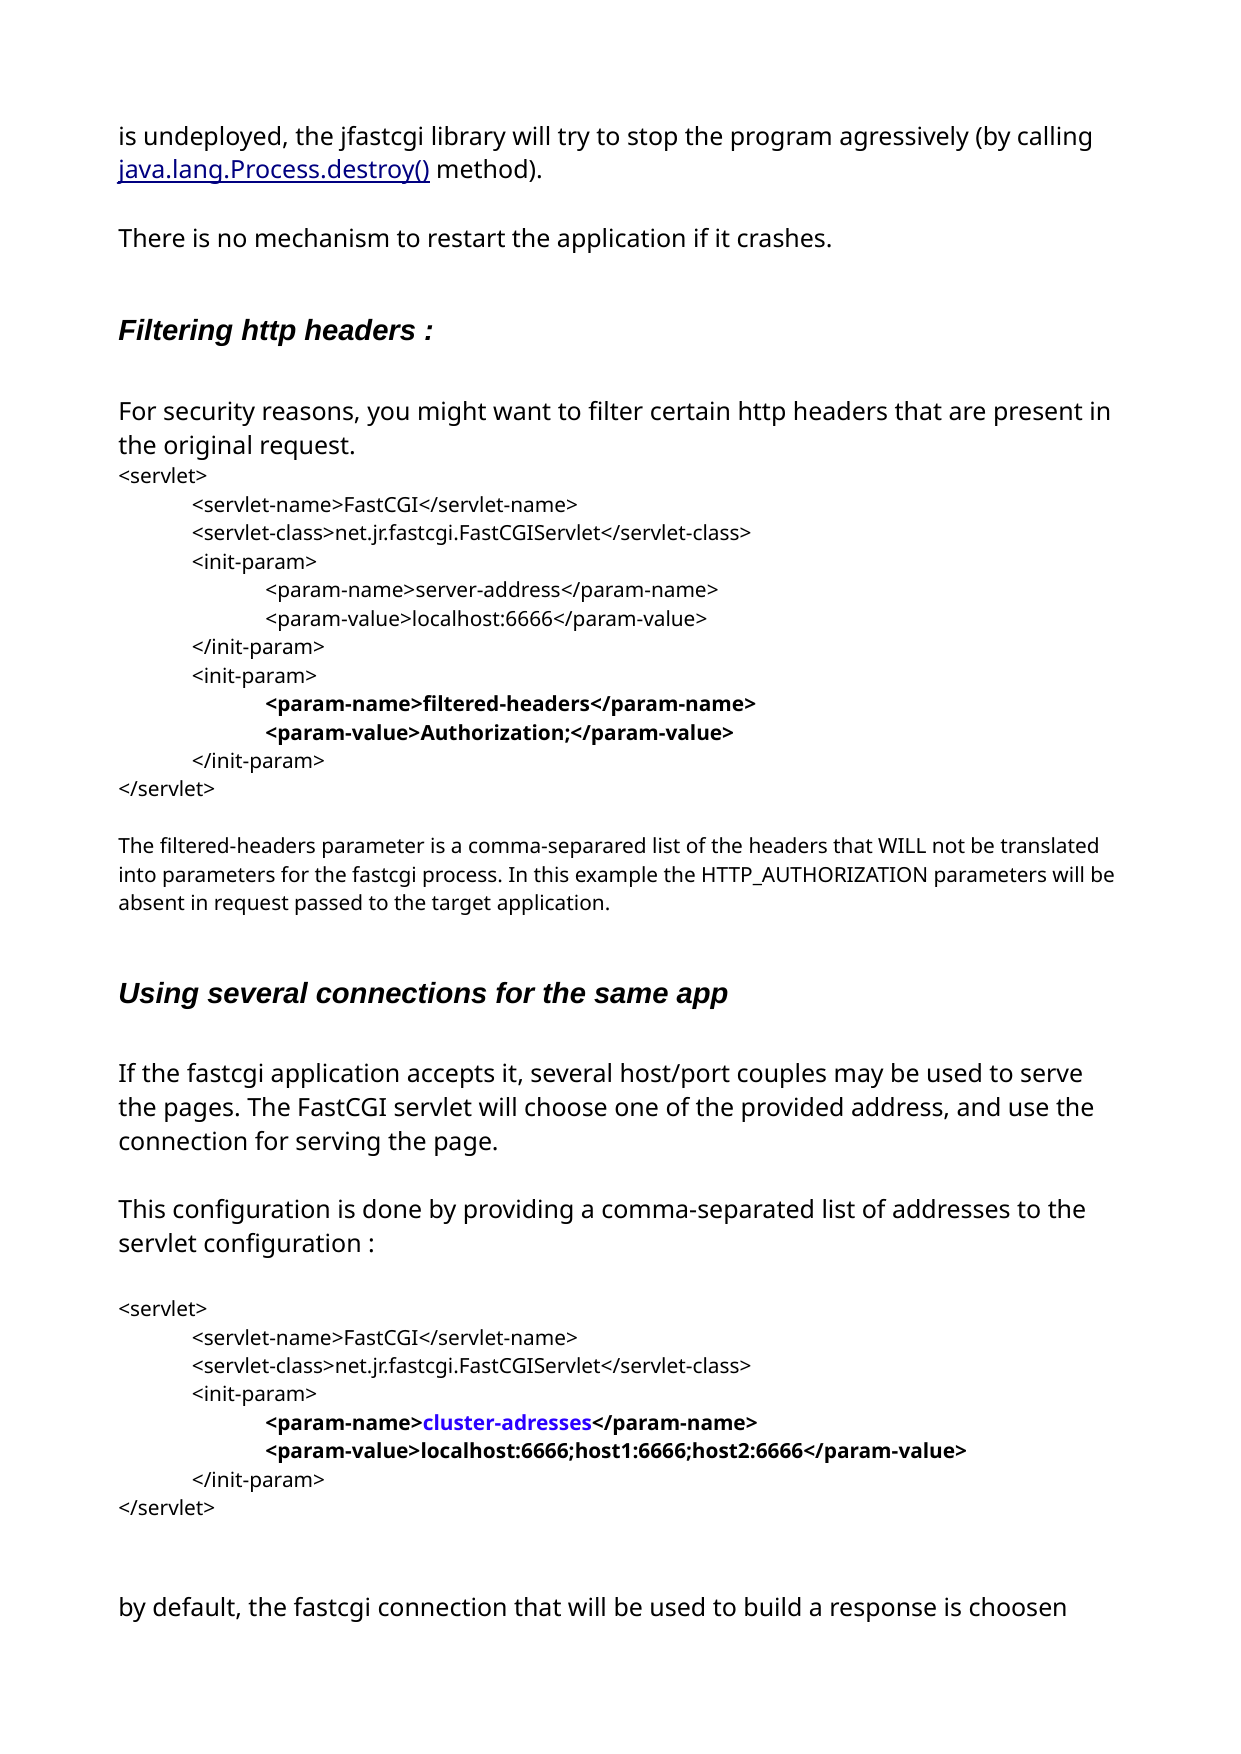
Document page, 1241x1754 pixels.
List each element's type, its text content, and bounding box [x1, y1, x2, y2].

text <servlet> [118, 462, 1122, 490]
text </init-param> [118, 746, 1122, 774]
subtitle Using several connections for the same app [118, 976, 1122, 1009]
text <servlet> [118, 1294, 1122, 1323]
text This configuration is done by providing a comma-separated list of addresses to the servlet configuration : [118, 1192, 1122, 1260]
text <param-value>localhost:6666</param-value> [118, 604, 1122, 632]
text The filtered-headers parameter is a comma-separared list of the headers that WILL not be translated into parameters for the fastcgi process. In this example the HTTP_AUTHORIZATION parameters will be absent in request passed to the target application. [118, 831, 1122, 917]
text </servlet> [118, 1493, 1122, 1522]
text <param-name>server-address</param-name> [118, 575, 1122, 604]
text There is no mechanism to restart the application if it crashes. [118, 220, 1122, 254]
text <servlet-name>FastCGI</servlet-name> [118, 490, 1122, 518]
text is undeployed, the jfastcgi library will try to stop the program agressively (by calling java.lang.Process.destroy() method). [118, 118, 1122, 186]
text If the fastcgi application accepts it, several host/port couples may be used to serve the pages. The FastCGI servlet will choose one of the provided address, and use the connection for serving the page. [118, 1056, 1122, 1158]
text <servlet-class>net.jr.fastcgi.FastCGIServlet</servlet-class> [118, 518, 1122, 547]
text For security reasons, you might want to filter certain http headers that are present in the original request. [118, 393, 1122, 462]
text <servlet-name>FastCGI</servlet-name> [118, 1323, 1122, 1351]
subtitle Filtering http headers : [118, 313, 1122, 347]
text <param-value>localhost:6666;host1:6666;host2:6666</param-value> [118, 1436, 1122, 1465]
text <param-name>filtered-headers</param-name> [118, 689, 1122, 718]
text by default, the fastcgi connection that will be used to build a response is choosen [118, 1590, 1122, 1624]
text </init-param> [118, 1465, 1122, 1493]
text <init-param> [118, 547, 1122, 575]
text <init-param> [118, 1379, 1122, 1408]
text </init-param> [118, 632, 1122, 661]
text <servlet-class>net.jr.fastcgi.FastCGIServlet</servlet-class> [118, 1351, 1122, 1379]
text <param-name>cluster-adresses</param-name> [118, 1408, 1122, 1436]
text <param-value>Authorization;</param-value> [118, 718, 1122, 746]
text <init-param> [118, 661, 1122, 689]
text </servlet> [118, 774, 1122, 803]
